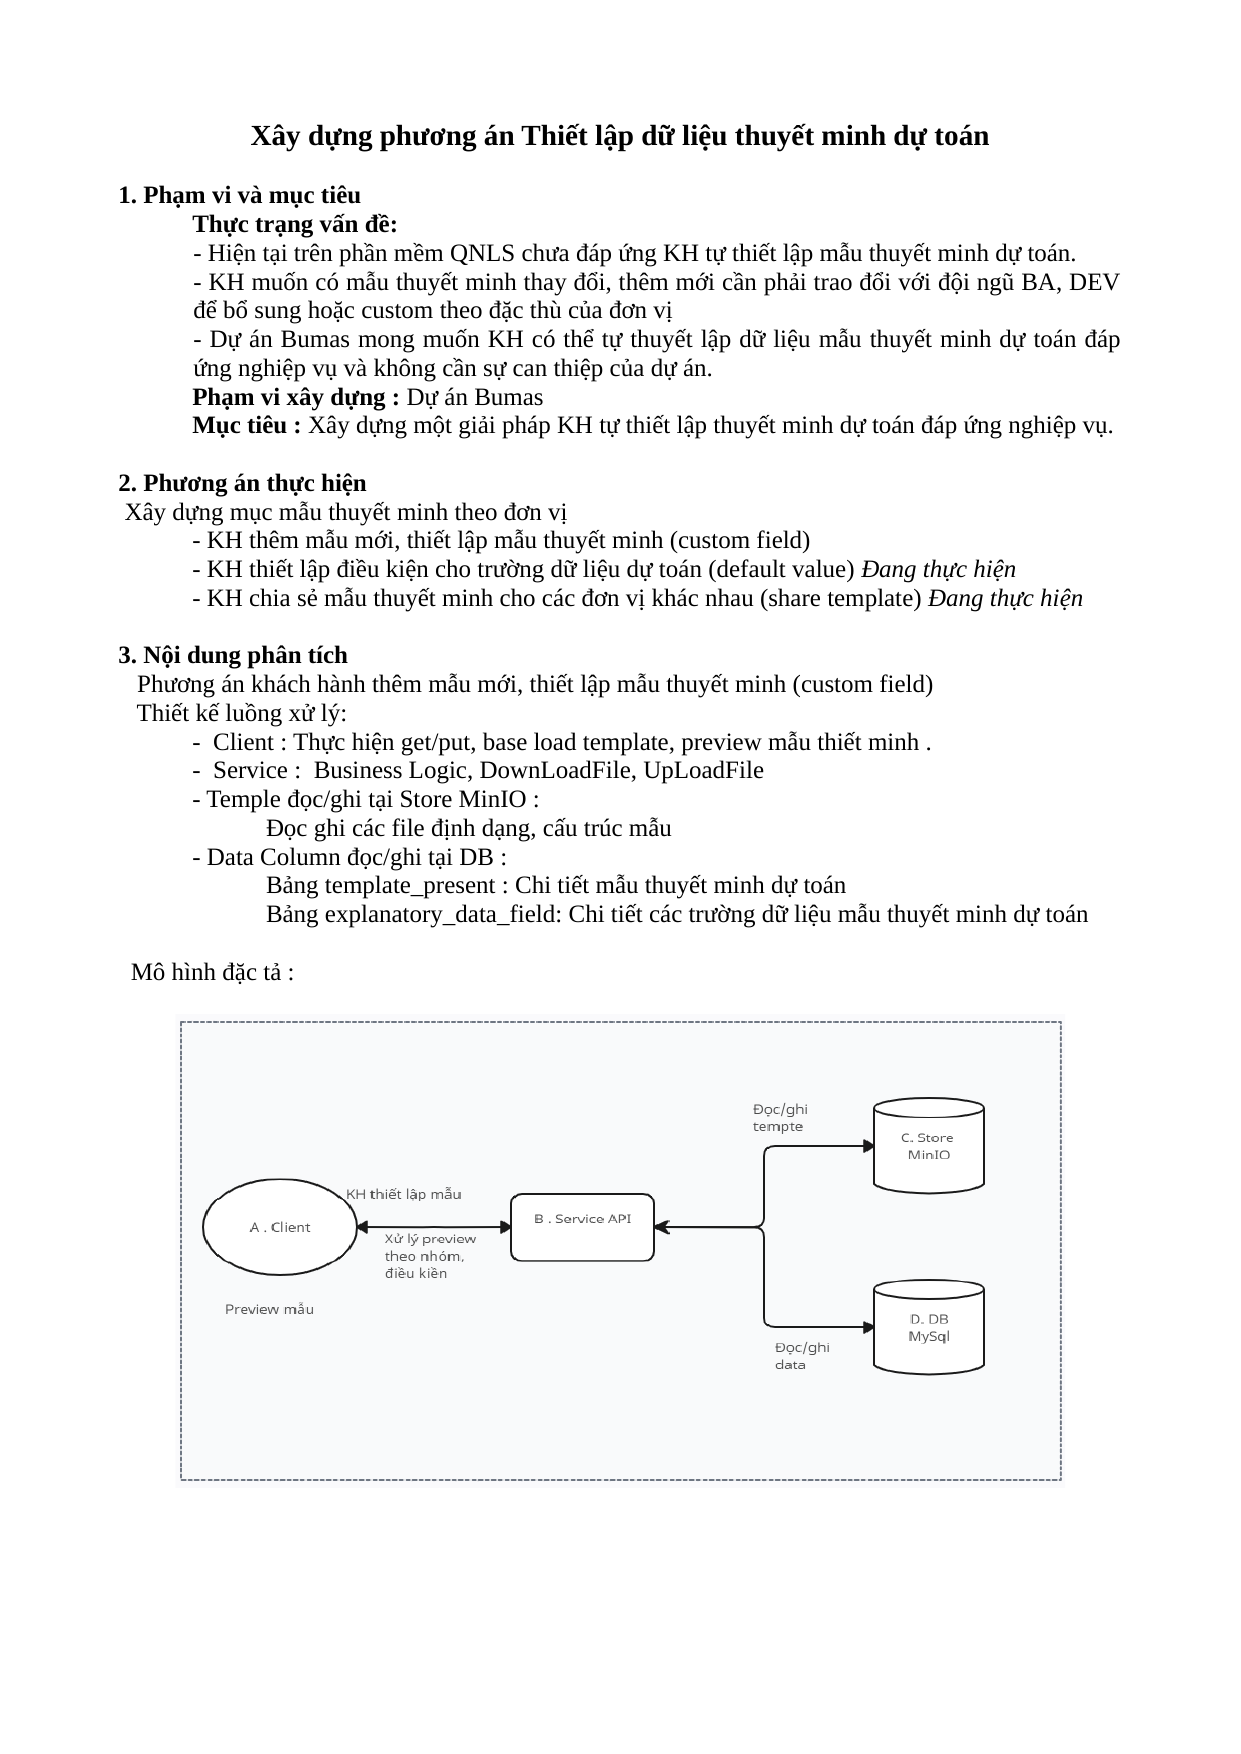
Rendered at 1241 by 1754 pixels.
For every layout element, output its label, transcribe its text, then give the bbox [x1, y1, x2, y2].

text Thực trạng vấn đề: [118, 209, 1122, 238]
text 3. Nội dung phân tích [118, 640, 1122, 669]
text 1. Phạm vi và mục tiêu [118, 180, 1122, 209]
text - Temple đọc/ghi tại Store MinIO : [118, 784, 1122, 813]
text 2. Phương án thực hiện [118, 468, 1122, 497]
text Đọc ghi các file định dạng, cấu trúc mẫu [118, 813, 1122, 842]
list - KH muốn có mẫu thuyết minh thay đổi, thêm mới cần phải trao đổi với đội ngũ BA, DEV để bổ sung hoặc custom theo đặc thù của đơn vị [156, 267, 1122, 324]
text - KH chia sẻ mẫu thuyết minh cho các đơn vị khác nhau (share template) Đang thực hiện [118, 583, 1122, 612]
picture [175, 1014, 1065, 1488]
text Phạm vi xây dựng : Dự án Bumas [118, 382, 1122, 410]
text Xây dựng mục mẫu thuyết minh theo đơn vị [118, 497, 1122, 525]
text Bảng explanatory_data_field: Chi tiết các trường dữ liệu mẫu thuyết minh dự toán [118, 899, 1122, 928]
text - Client : Thực hiện get/put, base load template, preview mẫu thiết minh . [118, 727, 1122, 755]
text Xây dựng phương án Thiết lập dữ liệu thuyết minh dự toán [118, 118, 1122, 152]
text Phương án khách hành thêm mẫu mới, thiết lập mẫu thuyết minh (custom field) [118, 669, 1122, 698]
text Mô hình đặc tả : [118, 957, 1122, 985]
text Bảng template_present : Chi tiết mẫu thuyết minh dự toán [118, 870, 1122, 899]
text - KH thêm mẫu mới, thiết lập mẫu thuyết minh (custom field) [118, 525, 1122, 554]
list - Dự án Bumas mong muốn KH có thể tự thuyết lập dữ liệu mẫu thuyết minh dự toán đáp ứng nghiệp vụ và không cần sự can thiệp của dự án. [156, 324, 1122, 382]
text - Data Column đọc/ghi tại DB : [118, 842, 1122, 870]
text Thiết kế luồng xử lý: [118, 698, 1122, 727]
text Mục tiêu : Xây dựng một giải pháp KH tự thiết lập thuyết minh dự toán đáp ứng nghiệp vụ. [118, 410, 1122, 439]
text - Service : Business Logic, DownLoadFile, UpLoadFile [118, 755, 1122, 784]
text - KH thiết lập điều kiện cho trường dữ liệu dự toán (default value) Đang thực hiện [118, 554, 1122, 583]
list - Hiện tại trên phần mềm QNLS chưa đáp ứng KH tự thiết lập mẫu thuyết minh dự toán. [156, 238, 1122, 267]
